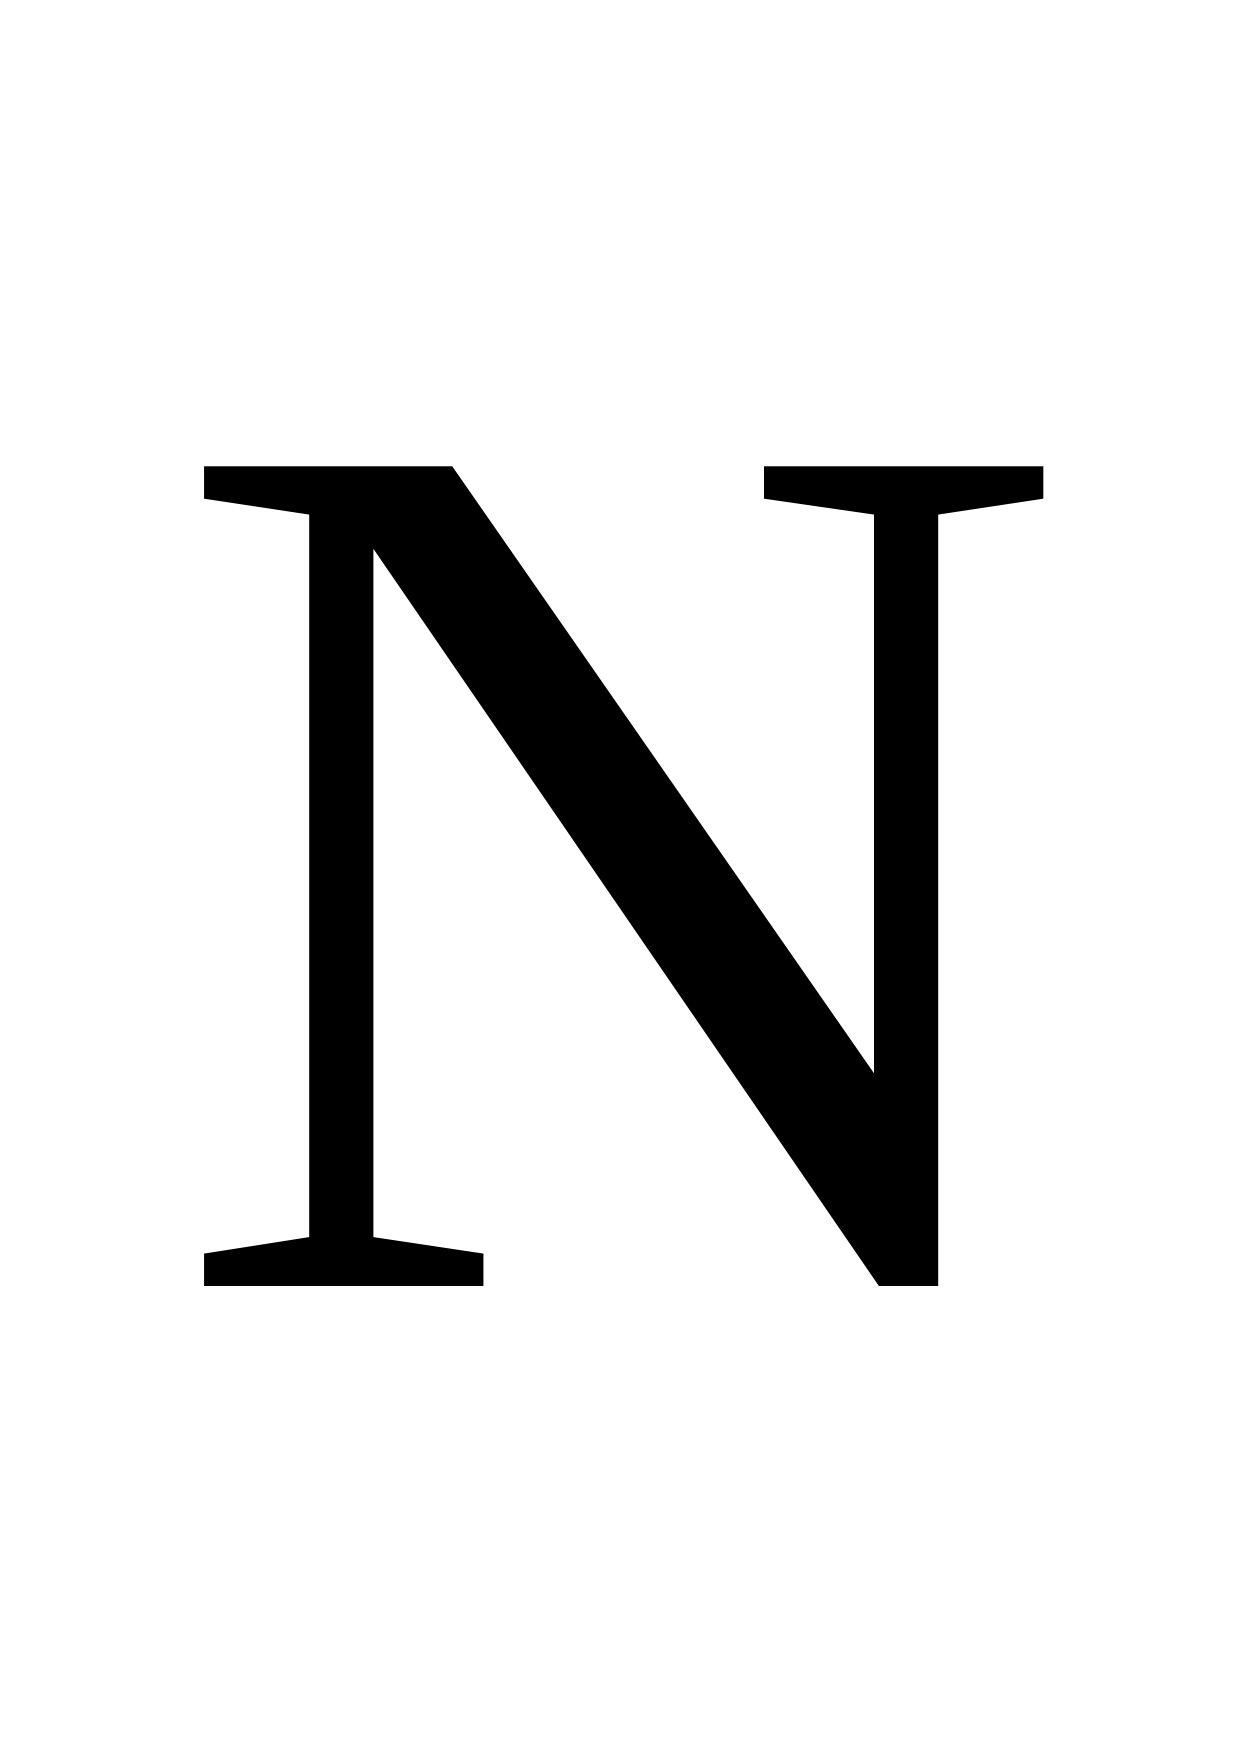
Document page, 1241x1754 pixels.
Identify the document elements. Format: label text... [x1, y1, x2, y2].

text N [118, 118, 1122, 1558]
